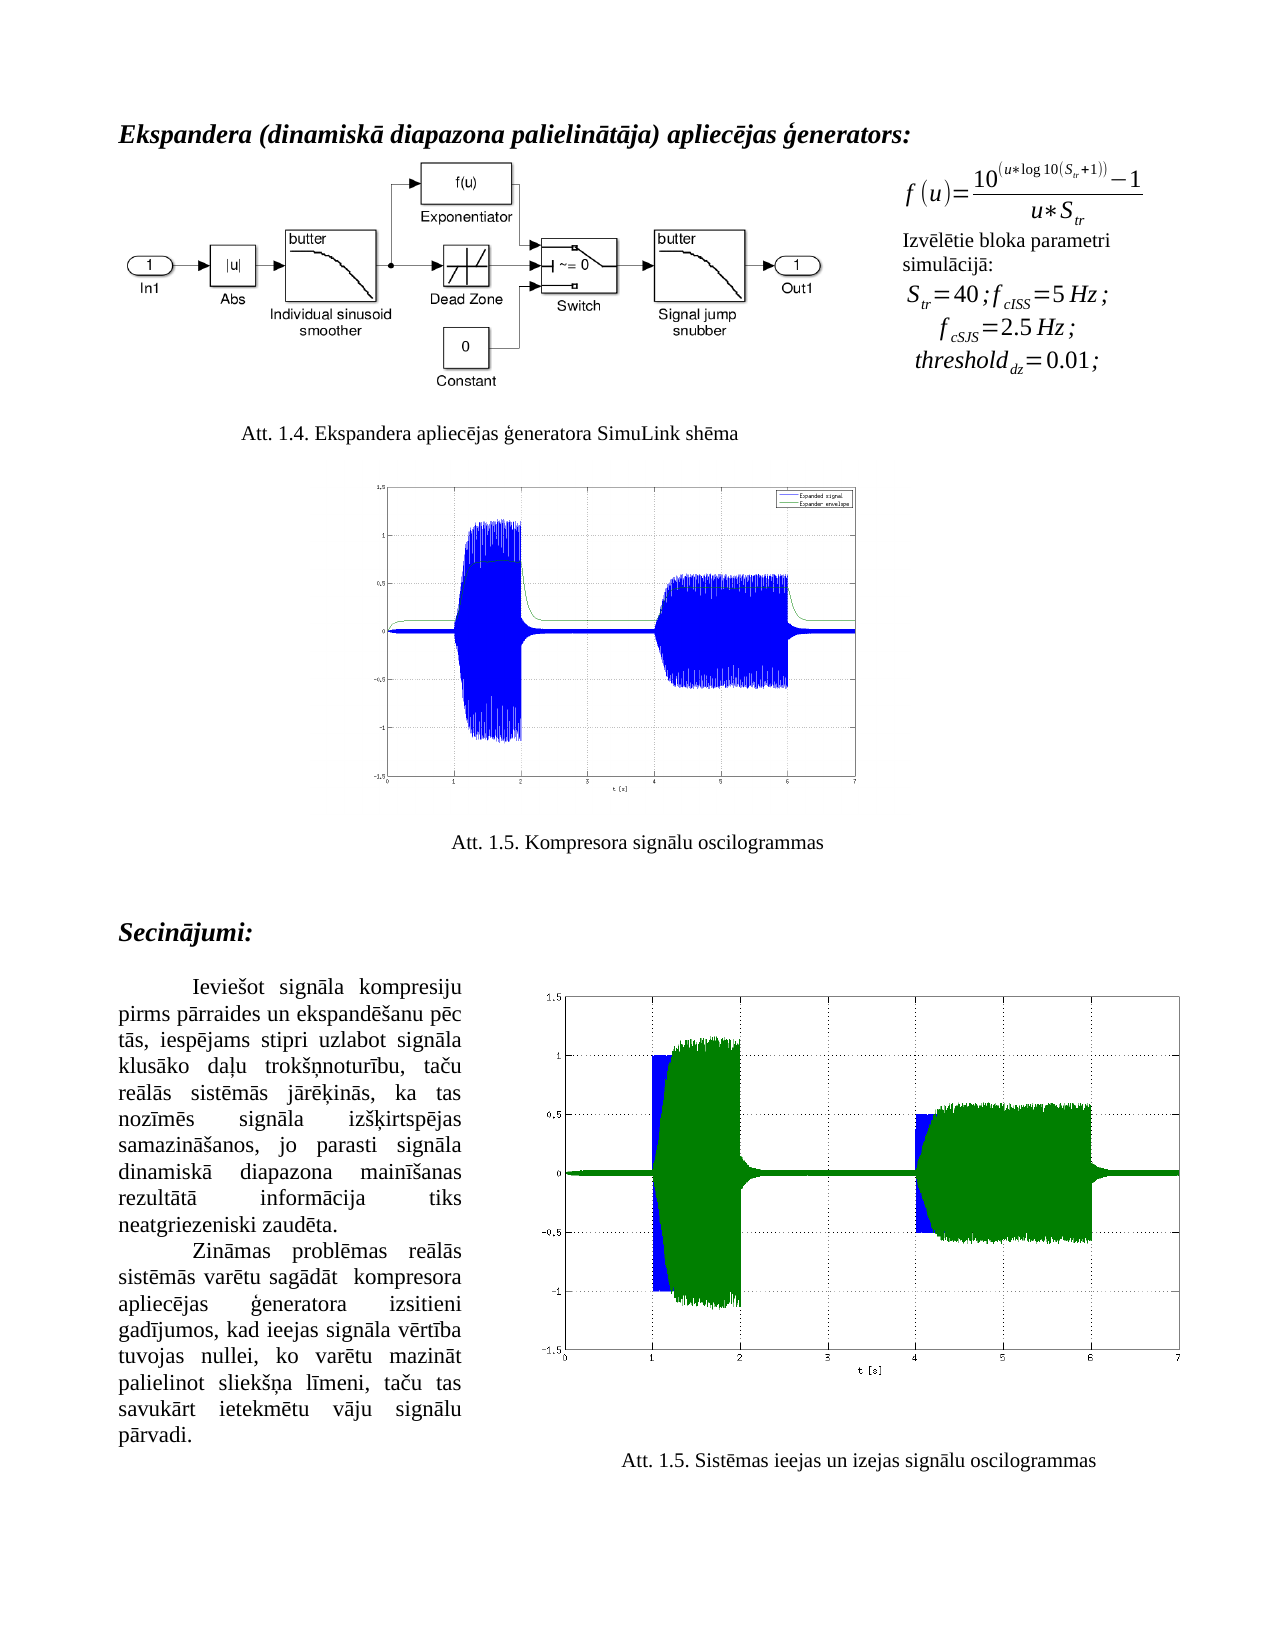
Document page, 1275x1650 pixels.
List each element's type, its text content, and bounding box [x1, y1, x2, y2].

text Att. 1.5. Sistēmas ieejas un izejas signālu oscilogrammas [561, 1448, 1157, 1472]
text Zināmas problēmas reālās sistēmās varētu sagādāt kompresora apliecējas ģeneratora izsitieni gadījumos, kad ieejas signāla vērtība tuvojas nullei, ko varētu mazināt palielinot sliekšņa līmeni, taču tas savukārt ietekmētu vāju signālu pārvadi. [118, 1237, 1157, 1448]
text Att. 1.4. Ekspandera apliecējas ģeneratora SimuLink shēma [0, 421, 1157, 444]
text Izvēlētie bloka parametri simulācijā: [829, 185, 1157, 276]
picture [310, 460, 912, 815]
text Att. 1.5. Kompresora signālu oscilogrammas [118, 829, 1157, 854]
picture [118, 149, 829, 401]
text Secinājumi: [118, 916, 1157, 947]
text Ieviešot signāla kompresiju pirms pārraides un ekspandēšanu pēc tās, iespējams stipri uzlabot signāla klusāko daļu trokšņnoturību, taču reālās sistēmās jārēķinās, ka tas nozīmēs signāla izšķirtspējas samazināšanos, jo parasti signāla dinamiskā diapazona mainīšanas rezultātā informācija tiks neatgriezeniski zaudēta. [118, 973, 462, 1237]
picture [462, 964, 1253, 1397]
text Ekspandera (dinamiskā diapazona palielinātāja) apliecējas ģenerators: [118, 118, 1157, 149]
